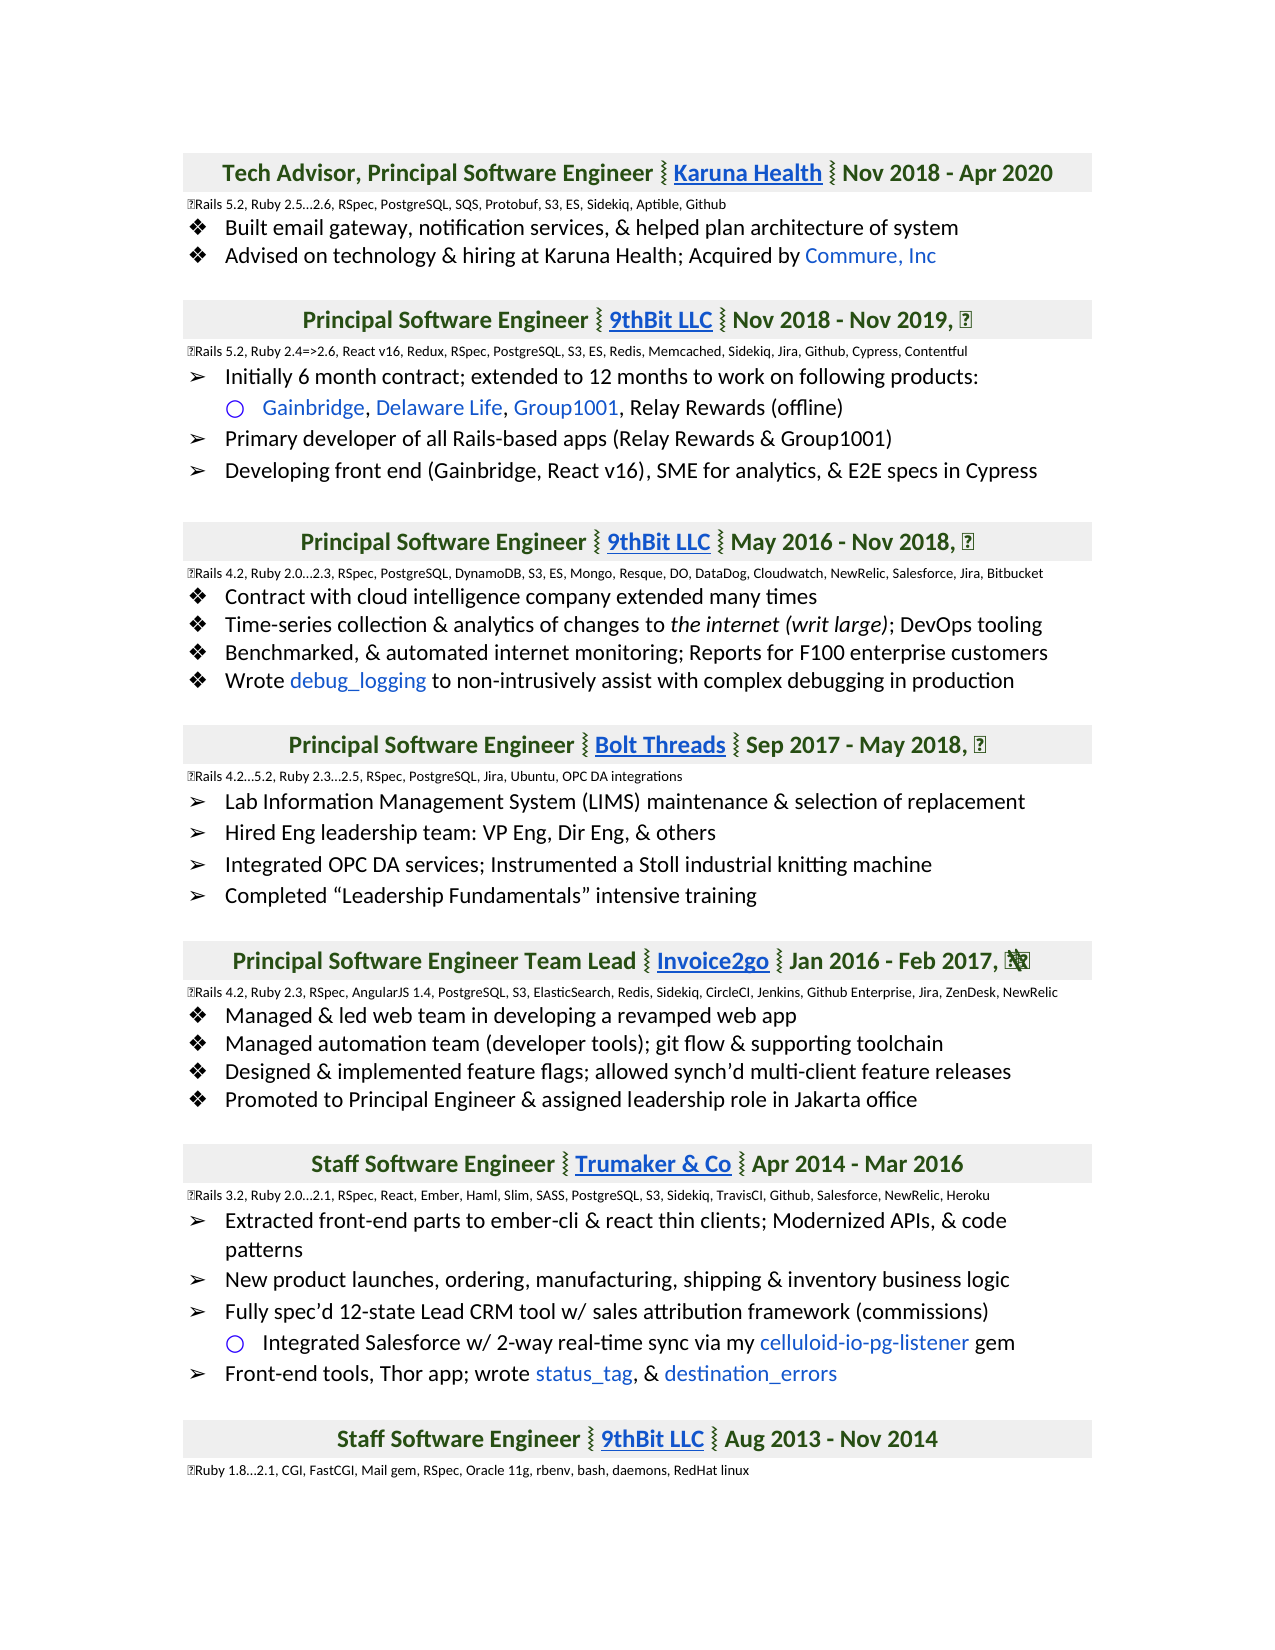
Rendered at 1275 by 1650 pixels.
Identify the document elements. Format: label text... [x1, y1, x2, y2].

list Advised on technology & hiring at Karuna Health; Acquired by Commure, Inc [936, 241, 1087, 269]
list Primary developer of all Rails-based apps (Relay Rewards & Group1001) [187, 422, 1087, 454]
list Managed & led web team in developing a revamped web app [187, 1001, 1087, 1029]
list Lab Information Management System (LIMS) maintenance & selection of replacement [187, 785, 1087, 816]
subtitle 🥞Rails 3.2, Ruby 2.0…2.1, RSpec, React, Ember, Haml, Slim, SASS, PostgreSQL, S3, Sidekiq, TravisCI, Github, Salesforce, NewRelic, Heroku [187, 1186, 1087, 1204]
list Gainbridge, Delaware Life, Group1001, Relay Rewards (offline) [225, 391, 1087, 422]
list Benchmarked, & automated internet monitoring; Reports for F100 enterprise customers [187, 638, 1087, 666]
list Developing front end (Gainbridge, React v16), SME for analytics, & E2E specs in Cypress [187, 454, 1087, 485]
text 🥞Rails 5.2, Ruby 2.5…2.6, RSpec, PostgreSQL, SQS, Protobuf, S3, ES, Sidekiq, Aptible, Github [187, 195, 1087, 213]
list Advised on technology & hiring at Karuna Health; Acquired by Commure, Inc [187, 241, 441, 269]
list Time-series collection & analytics of changes to the internet (writ large); DevOps tooling [187, 610, 1087, 638]
list Designed & implemented feature flags; allowed synch’d multi-client feature releases [187, 1057, 1087, 1085]
subtitle 🥞Rails 4.2…5.2, Ruby 2.3…2.5, RSpec, PostgreSQL, Jira, Ubuntu, OPC DA integrations [187, 767, 1087, 785]
subtitle Principal Software Engineer ⦚ 9thBit LLC ⦚ May 2016 - Nov 2018, 🦖 [183, 522, 1092, 561]
subtitle Principal Software Engineer Team Lead ⦚ Invoice2go ⦚ Jan 2016 - Feb 2017, 🦖🪜 [183, 941, 1092, 980]
subtitle 🥞Rails 5.2, Ruby 2.4=>2.6, React v16, Redux, RSpec, PostgreSQL, S3, ES, Redis, Memcached, Sidekiq, Jira, Github, Cypress, Contentful [187, 342, 1087, 360]
list Built email gateway, notification services, & helped plan architecture of system [187, 213, 1087, 241]
subtitle Principal Software Engineer ⦚ Bolt Threads ⦚ Sep 2017 - May 2018, 🦖 [183, 725, 1092, 764]
subtitle 🥞Ruby 1.8…2.1, CGI, FastCGI, Mail gem, RSpec, Oracle 11g, rbenv, bash, daemons, RedHat linux [187, 1461, 1087, 1479]
subtitle Staff Software Engineer ⦚ 9thBit LLC ⦚ Aug 2013 - Nov 2014 [183, 1420, 1092, 1458]
list Hired Eng leadership team: VP Eng, Dir Eng, & others [187, 816, 1087, 848]
list Contract with cloud intelligence company extended many times [187, 582, 1087, 610]
subtitle 🥞Rails 4.2, Ruby 2.3, RSpec, AngularJS 1.4, PostgreSQL, S3, ElasticSearch, Redis, Sidekiq, CircleCI, Jenkins, Github Enterprise, Jira, ZenDesk, NewRelic [187, 983, 1087, 1001]
list New product launches, ordering, manufacturing, shipping & inventory business logic [187, 1263, 1087, 1294]
subtitle Staff Software Engineer ⦚ Trumaker & Co ⦚ Apr 2014 - Mar 2016 [183, 1144, 1092, 1183]
list Advised on technology & hiring at Karuna Health; Acquired by Commure, Inc [457, 241, 678, 269]
list Advised on technology & hiring at Karuna Health; Acquired by Commure, Inc [689, 241, 805, 269]
list Integrated OPC DA services; Instrumented a Stoll industrial knitting machine [187, 848, 1087, 879]
subtitle 🥞Rails 4.2, Ruby 2.0…2.3, RSpec, PostgreSQL, DynamoDB, S3, ES, Mongo, Resque, DO, DataDog, Cloudwatch, NewRelic, Salesforce, Jira, Bitbucket [187, 564, 1087, 582]
list Completed “Leadership Fundamentals” intensive training [187, 879, 1087, 910]
list Initially 6 month contract; extended to 12 months to work on following products: [187, 360, 1087, 391]
list Managed automation team (developer tools); git flow & supporting toolchain [187, 1029, 1087, 1057]
subtitle Principal Software Engineer ⦚ 9thBit LLC ⦚ Nov 2018 - Nov 2019, 🦖 [183, 300, 1092, 339]
list Integrated Salesforce w/ 2-way real-time sync via my celluloid-io-pg-listener gem [225, 1326, 1087, 1357]
list Extracted front-end parts to ember-cli & react thin clients; Modernized APIs, & code patterns [187, 1204, 1087, 1263]
list Front-end tools, Thor app; wrote status_tag, & destination_errors [187, 1357, 1087, 1388]
list Wrote debug_logging to non-intrusively assist with complex debugging in production [187, 666, 1087, 694]
list Promoted to Principal Engineer & assigned leadership role in Jakarta office [187, 1085, 1087, 1113]
list Fully spec’d 12-state Lead CRM tool w/ sales attribution framework (commissions) [187, 1294, 1087, 1326]
subtitle Tech Advisor, Principal Software Engineer ⦚ Karuna Health ⦚ Nov 2018 - Apr 2020 [183, 153, 1092, 192]
